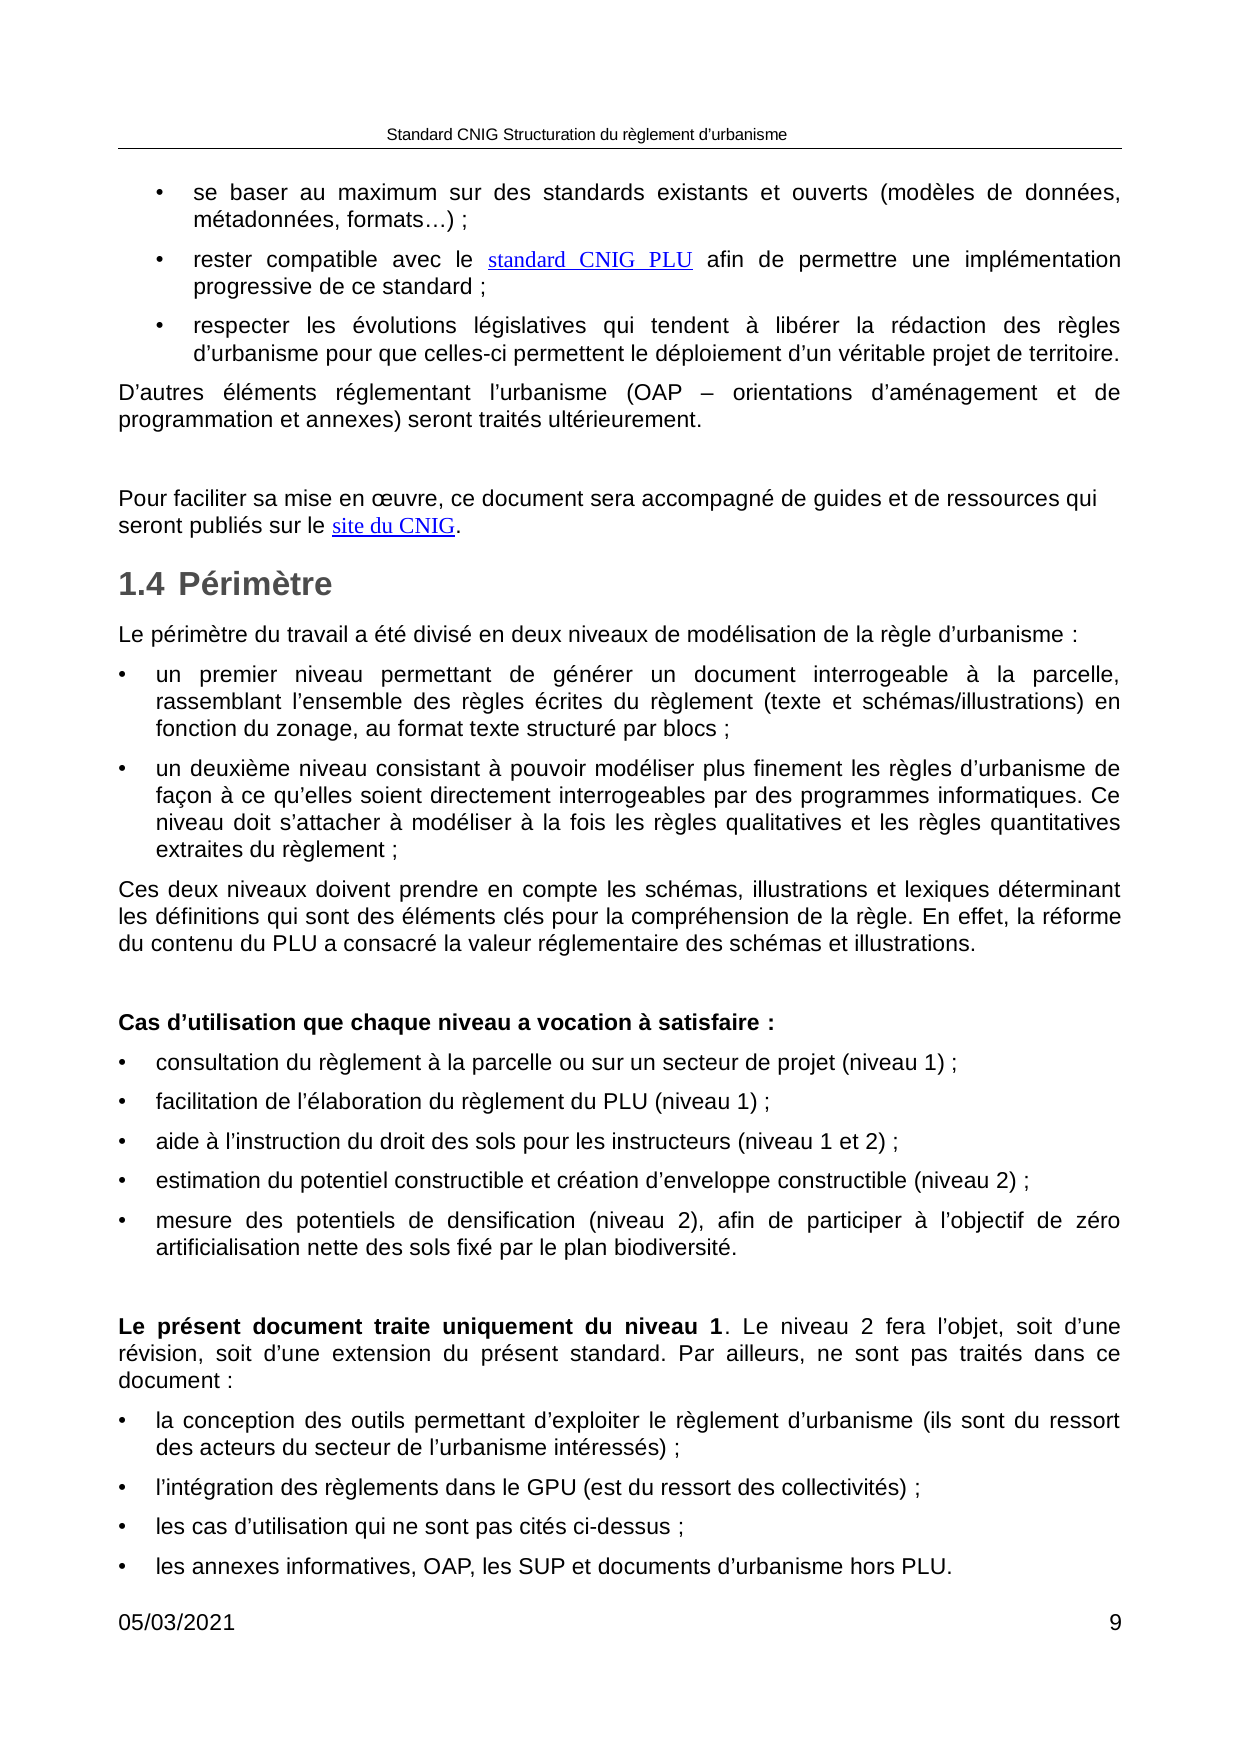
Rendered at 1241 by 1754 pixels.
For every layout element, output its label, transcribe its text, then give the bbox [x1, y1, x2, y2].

list facilitation de l’élaboration du règlement du PLU (niveau 1) ; [118, 1087, 1122, 1114]
text Pour faciliter sa mise en œuvre, ce document sera accompagné de guides et de ressources qui seront publiés sur le site du CNIG. [118, 485, 1122, 539]
text Le présent document traite uniquement du niveau 1. Le niveau 2 fera l’objet, soit d’une révision, soit d’une extension du présent standard. Par ailleurs, ne sont pas traités dans ce document : [118, 1312, 1122, 1394]
list rester compatible avec le standard CNIG PLU afin de permettre une implémentation progressive de ce standard ; [156, 245, 1122, 299]
subtitle Périmètre [118, 564, 1122, 602]
list un deuxième niveau consistant à pouvoir modéliser plus finement les règles d’urbanisme de façon à ce qu’elles soient directement interrogeables par des programmes informatiques. Ce niveau doit s’attacher à modéliser à la fois les règles qualitatives et les règles quantitatives extraites du règlement ; [118, 754, 1122, 862]
list l’intégration des règlements dans le GPU (est du ressort des collectivités) ; [118, 1473, 1122, 1500]
list aide à l’instruction du droit des sols pour les instructeurs (niveau 1 et 2) ; [118, 1127, 1122, 1154]
text Cas d’utilisation que chaque niveau a vocation à satisfaire : [118, 1008, 1122, 1035]
list estimation du potentiel constructible et création d’enveloppe constructible (niveau 2) ; [118, 1167, 1122, 1194]
text Le périmètre du travail a été divisé en deux niveaux de modélisation de la règle d’urbanisme : [118, 621, 1122, 648]
list respecter les évolutions législatives qui tendent à libérer la rédaction des règles d’urbanisme pour que celles-ci permettent le déploiement d’un véritable projet de territoire. [156, 312, 1122, 366]
list les annexes informatives, OAP, les SUP et documents d’urbanisme hors PLU. [118, 1552, 1122, 1579]
list mesure des potentiels de densification (niveau 2), afin de participer à l’objectif de zéro artificialisation nette des sols fixé par le plan biodiversité. [118, 1206, 1122, 1260]
text D’autres éléments réglementant l’urbanisme (OAP – orientations d’aménagement et de programmation et annexes) seront traités ultérieurement. [118, 378, 1122, 433]
list les cas d’utilisation qui ne sont pas cités ci-dessus ; [118, 1512, 1122, 1539]
text Ces deux niveaux doivent prendre en compte les schémas, illustrations et lexiques déterminant les définitions qui sont des éléments clés pour la compréhension de la règle. En effet, la réforme du contenu du PLU a consacré la valeur réglementaire des schémas et illustrations. [118, 875, 1122, 956]
list consultation du règlement à la parcelle ou sur un secteur de projet (niveau 1) ; [118, 1048, 1122, 1075]
list la conception des outils permettant d’exploiter le règlement d’urbanisme (ils sont du ressort des acteurs du secteur de l’urbanisme intéressés) ; [118, 1406, 1122, 1460]
list un premier niveau permettant de générer un document interrogeable à la parcelle, rassemblant l’ensemble des règles écrites du règlement (texte et schémas/illustrations) en fonction du zonage, au format texte structuré par blocs ; [118, 660, 1122, 742]
list se baser au maximum sur des standards existants et ouverts (modèles de données, métadonnées, formats…) ; [156, 178, 1122, 233]
